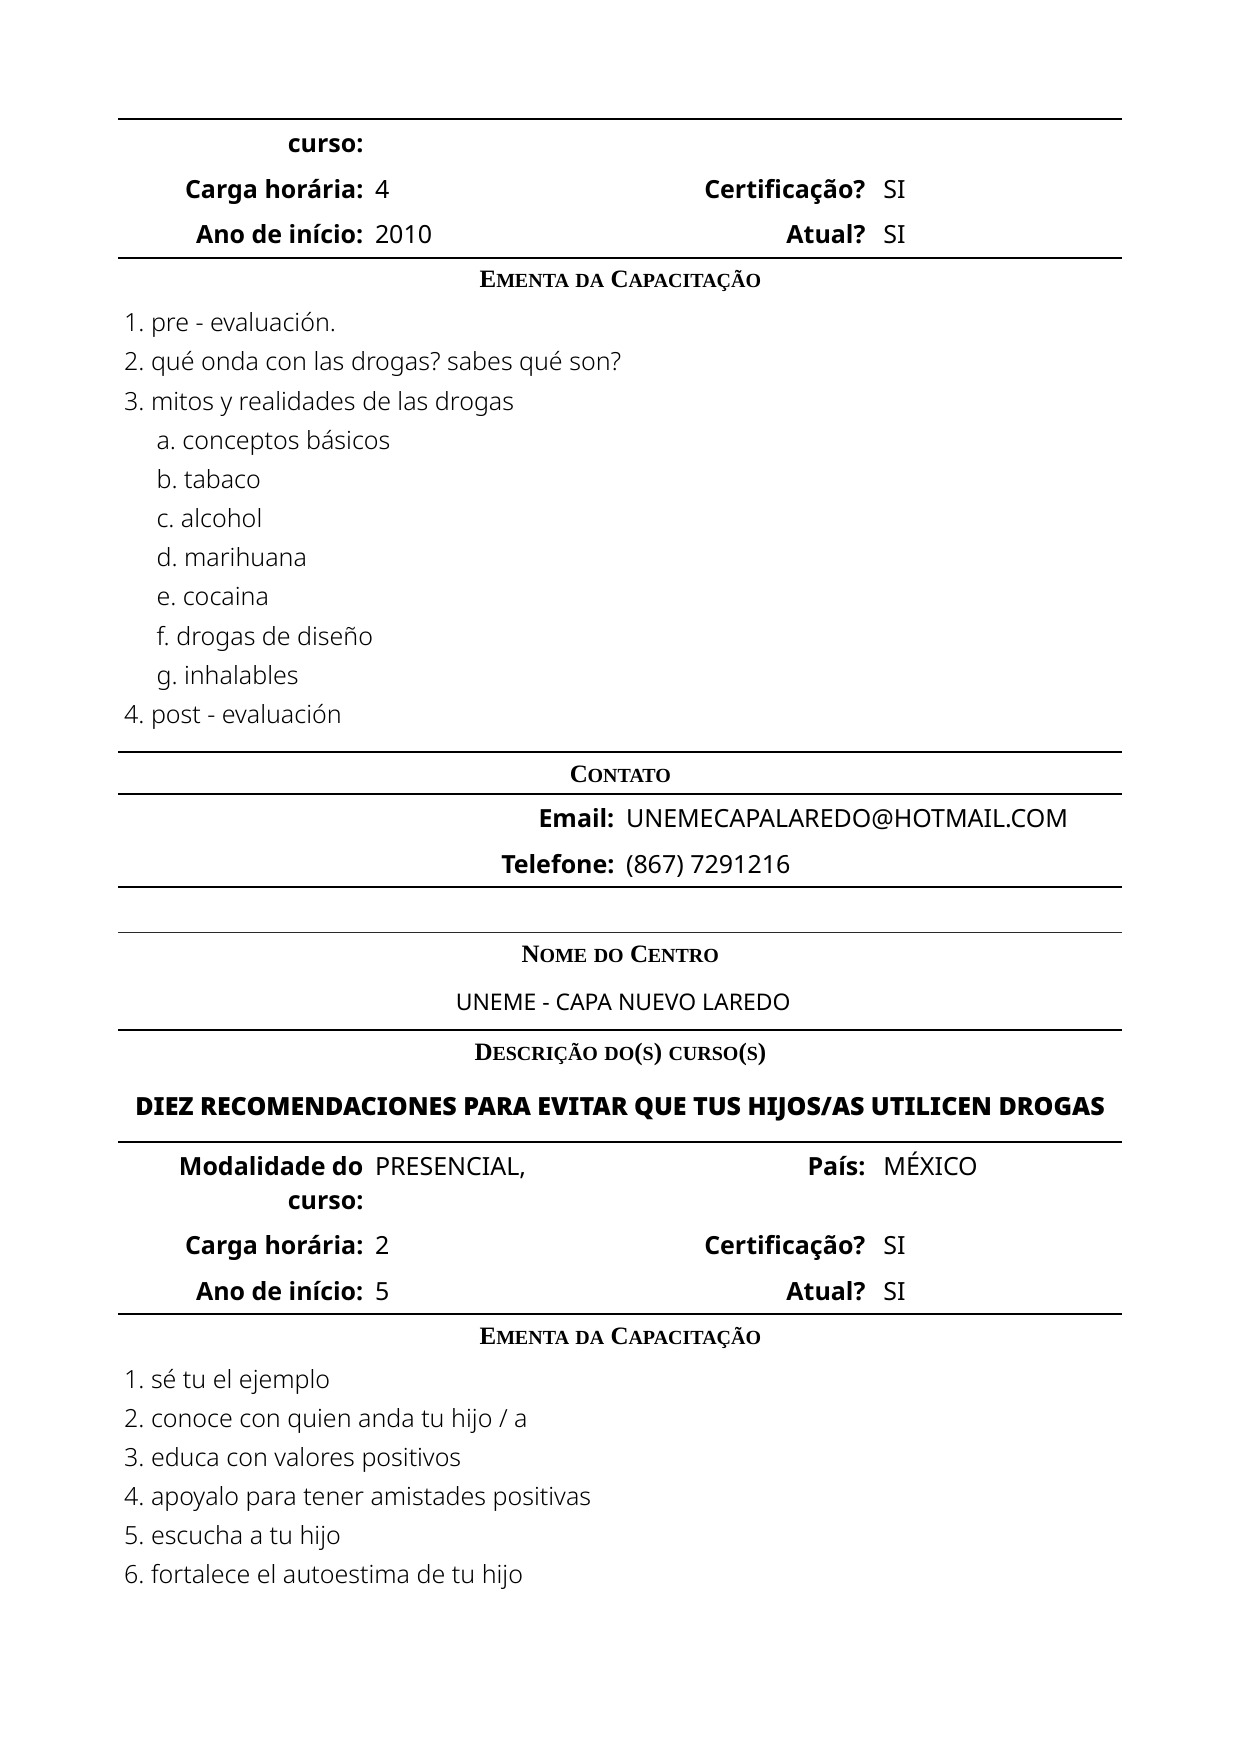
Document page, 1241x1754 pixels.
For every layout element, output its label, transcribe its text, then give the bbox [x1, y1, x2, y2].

table_cell SI [871, 211, 1122, 257]
table_cell Descrição do(s) curso(s) [118, 1031, 1122, 1071]
table_cell 4 [369, 166, 620, 211]
table_header Nome do Centro [118, 934, 1122, 974]
table_cell Ano de início: [118, 211, 369, 257]
table_cell UNEME - CAPA NUEVO LAREDO [118, 974, 1122, 1029]
table_cell Certificação? [620, 1222, 871, 1268]
table_cell País: [620, 1143, 871, 1222]
table_cell DIEZ RECOMENDACIONES PARA EVITAR QUE TUS HIJOS/AS UTILICEN DROGAS [118, 1071, 1122, 1141]
table_cell SI [871, 166, 1122, 211]
table_cell 5 [369, 1268, 620, 1313]
table_cell UNEMECAPALAREDO@HOTMAIL.COM [620, 795, 1122, 841]
table_cell Carga horária: [118, 166, 369, 211]
table_cell Contato [118, 753, 1122, 793]
table_cell [369, 120, 620, 166]
table_cell Carga horária: [118, 1222, 369, 1268]
table_cell 2 [369, 1222, 620, 1268]
table_cell (867) 7291216 [620, 841, 1122, 886]
table_cell Atual? [620, 211, 871, 257]
table_cell [871, 120, 1122, 166]
table_cell Telefone: [118, 841, 620, 886]
table_cell Ano de início: [118, 1268, 369, 1313]
table_cell [620, 120, 871, 166]
table_cell 2010 [369, 211, 620, 257]
table_cell Email: [118, 795, 620, 841]
table_cell curso: [118, 120, 369, 166]
table_cell SI [871, 1222, 1122, 1268]
table_cell Certificação? [620, 166, 871, 211]
table_cell MÉXICO [871, 1143, 1122, 1222]
table_cell PRESENCIAL, [369, 1143, 620, 1222]
table_cell 1. SÉ TU EL EJEMPLO 2. CONOCE CON QUIEN ANDA TU HIJO / A 3. EDUCA CON VALORES POSITIVOS 4. APOYALO PARA TENER AMISTADES POSITIVAS 5. ESCUCHA A TU HIJO 6. FORTALECE EL AUTOESTIMA DE TU HIJO [118, 1356, 1122, 1597]
table_cell Ementa da Capacitação [118, 259, 1122, 299]
table_cell Atual? [620, 1268, 871, 1313]
table_cell SI [871, 1268, 1122, 1313]
table_cell Modalidade do curso: [118, 1143, 369, 1222]
table_cell Ementa da Capacitação [118, 1315, 1122, 1356]
table_cell 1. PRE - EVALUACIÓN. 2. QUÉ ONDA CON LAS DROGAS? SABES QUÉ SON? 3. MITOS Y REALIDADES DE LAS DROGAS A. CONCEPTOS BÁSICOS B. TABACO C. ALCOHOL D. MARIHUANA E. COCAINA F. DROGAS DE DISEÑO G. INHALABLES 4. POST - EVALUACIÓN [118, 299, 1122, 751]
